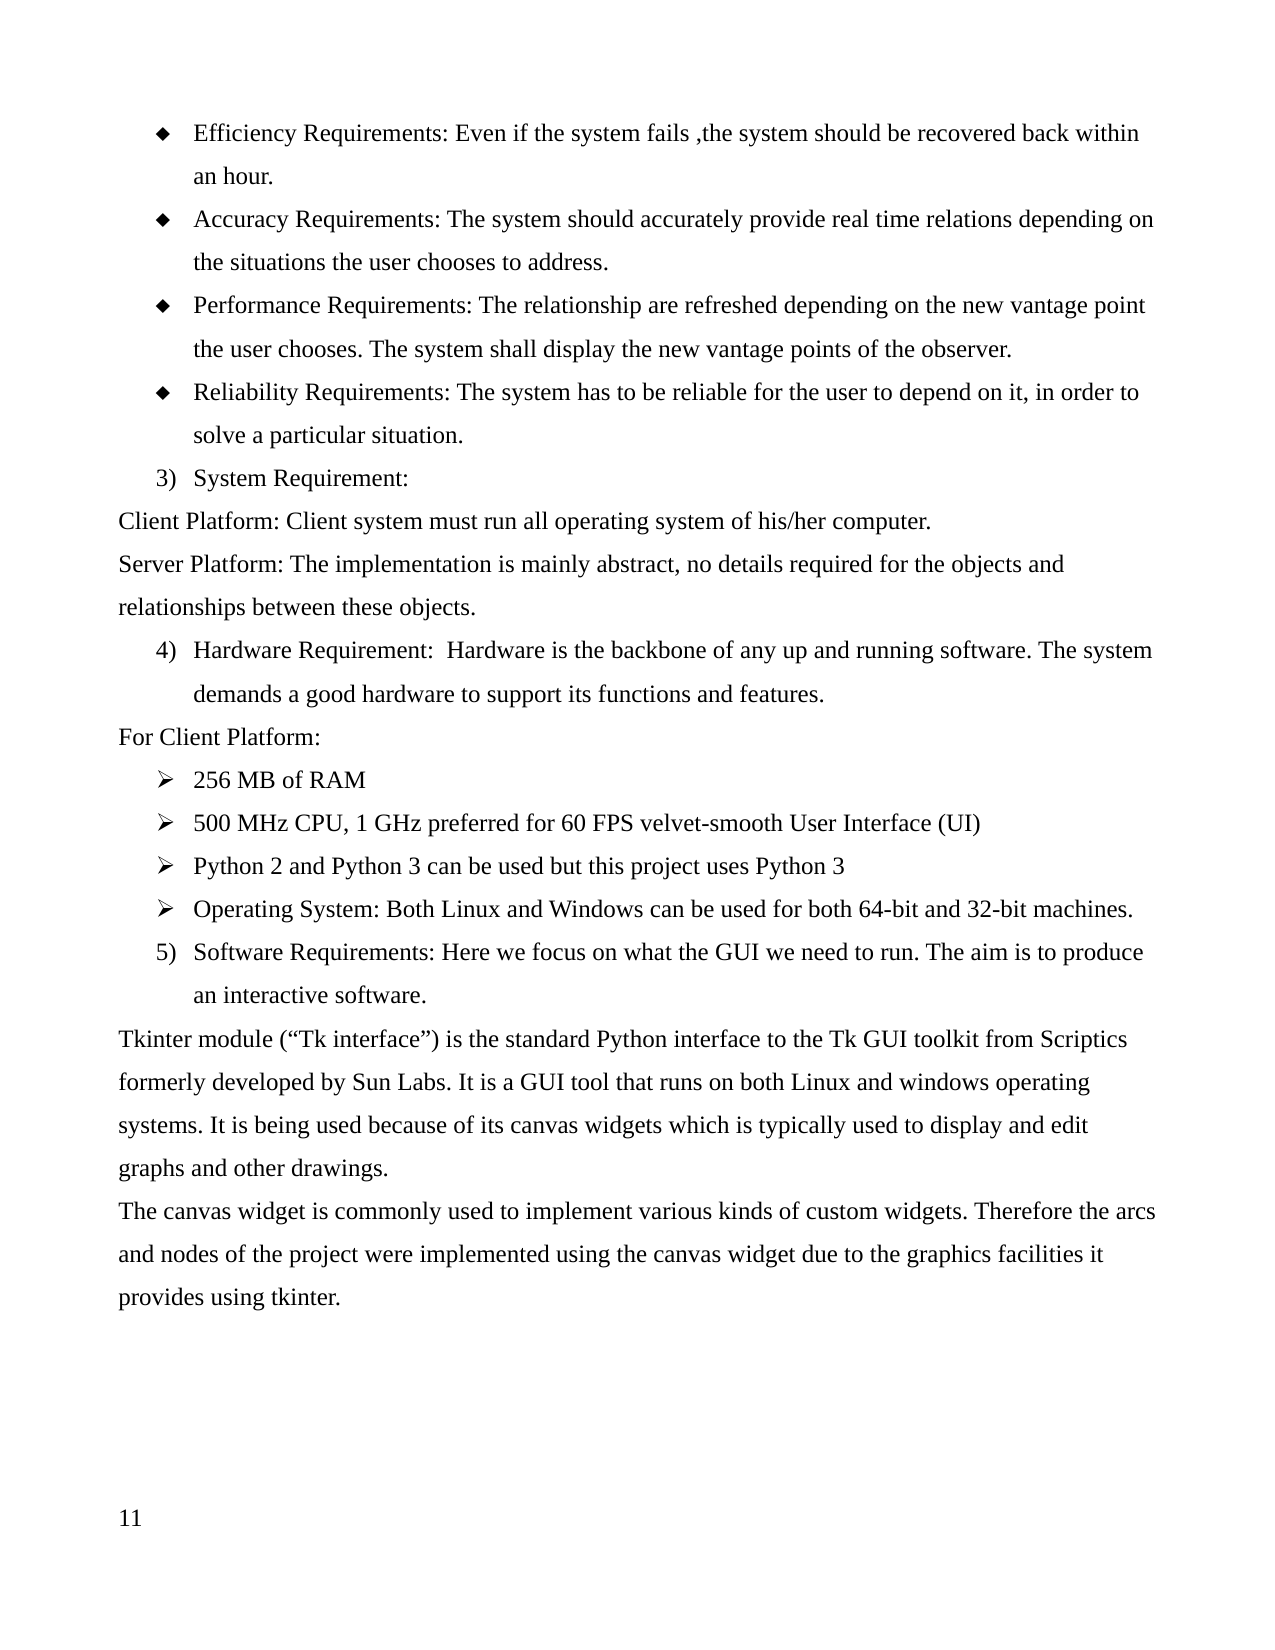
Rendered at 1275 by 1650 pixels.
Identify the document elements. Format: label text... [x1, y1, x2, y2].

list Reliability Requirements: The system has to be reliable for the user to depend on it, in order to solve a particular situation. [156, 377, 1157, 449]
list Software Requirements: Here we focus on what the GUI we need to run. The aim is to produce an interactive software. [156, 937, 1157, 1009]
list System Requirement: [156, 463, 1157, 492]
text Tkinter module (“Tk interface”) is the standard Python interface to the Tk GUI toolkit from Scriptics formerly developed by Sun Labs. It is a GUI tool that runs on both Linux and windows operating systems. It is being used because of its canvas widgets which is typically used to display and edit graphs and other drawings. [118, 1024, 1157, 1182]
list Performance Requirements: The relationship are refreshed depending on the new vantage point the user chooses. The system shall display the new vantage points of the observer. [156, 291, 1157, 362]
text For Client Platform: [118, 722, 1157, 751]
list Accuracy Requirements: The system should accurately provide real time relations depending on the situations the user chooses to address. [156, 204, 1157, 276]
text The canvas widget is commonly used to implement various kinds of custom widgets. Therefore the arcs and nodes of the project were implemented using the canvas widget due to the graphics facilities it provides using tkinter. [118, 1196, 1157, 1311]
list Operating System: Both Linux and Windows can be used for both 64-bit and 32-bit machines. [156, 894, 1157, 923]
text Server Platform: The implementation is mainly abstract, no details required for the objects and relationships between these objects. [118, 549, 1157, 621]
list 500 MHz CPU, 1 GHz preferred for 60 FPS velvet-smooth User Interface (UI) [156, 808, 1157, 837]
list 256 MB of RAM [156, 765, 1157, 794]
list Efficiency Requirements: Even if the system fails ,the system should be recovered back within an hour. [156, 118, 1157, 190]
text Client Platform: Client system must run all operating system of his/her computer. [118, 506, 1157, 535]
list Hardware Requirement: Hardware is the backbone of any up and running software. The system demands a good hardware to support its functions and features. [156, 636, 1157, 707]
list Python 2 and Python 3 can be used but this project uses Python 3 [156, 851, 1157, 880]
